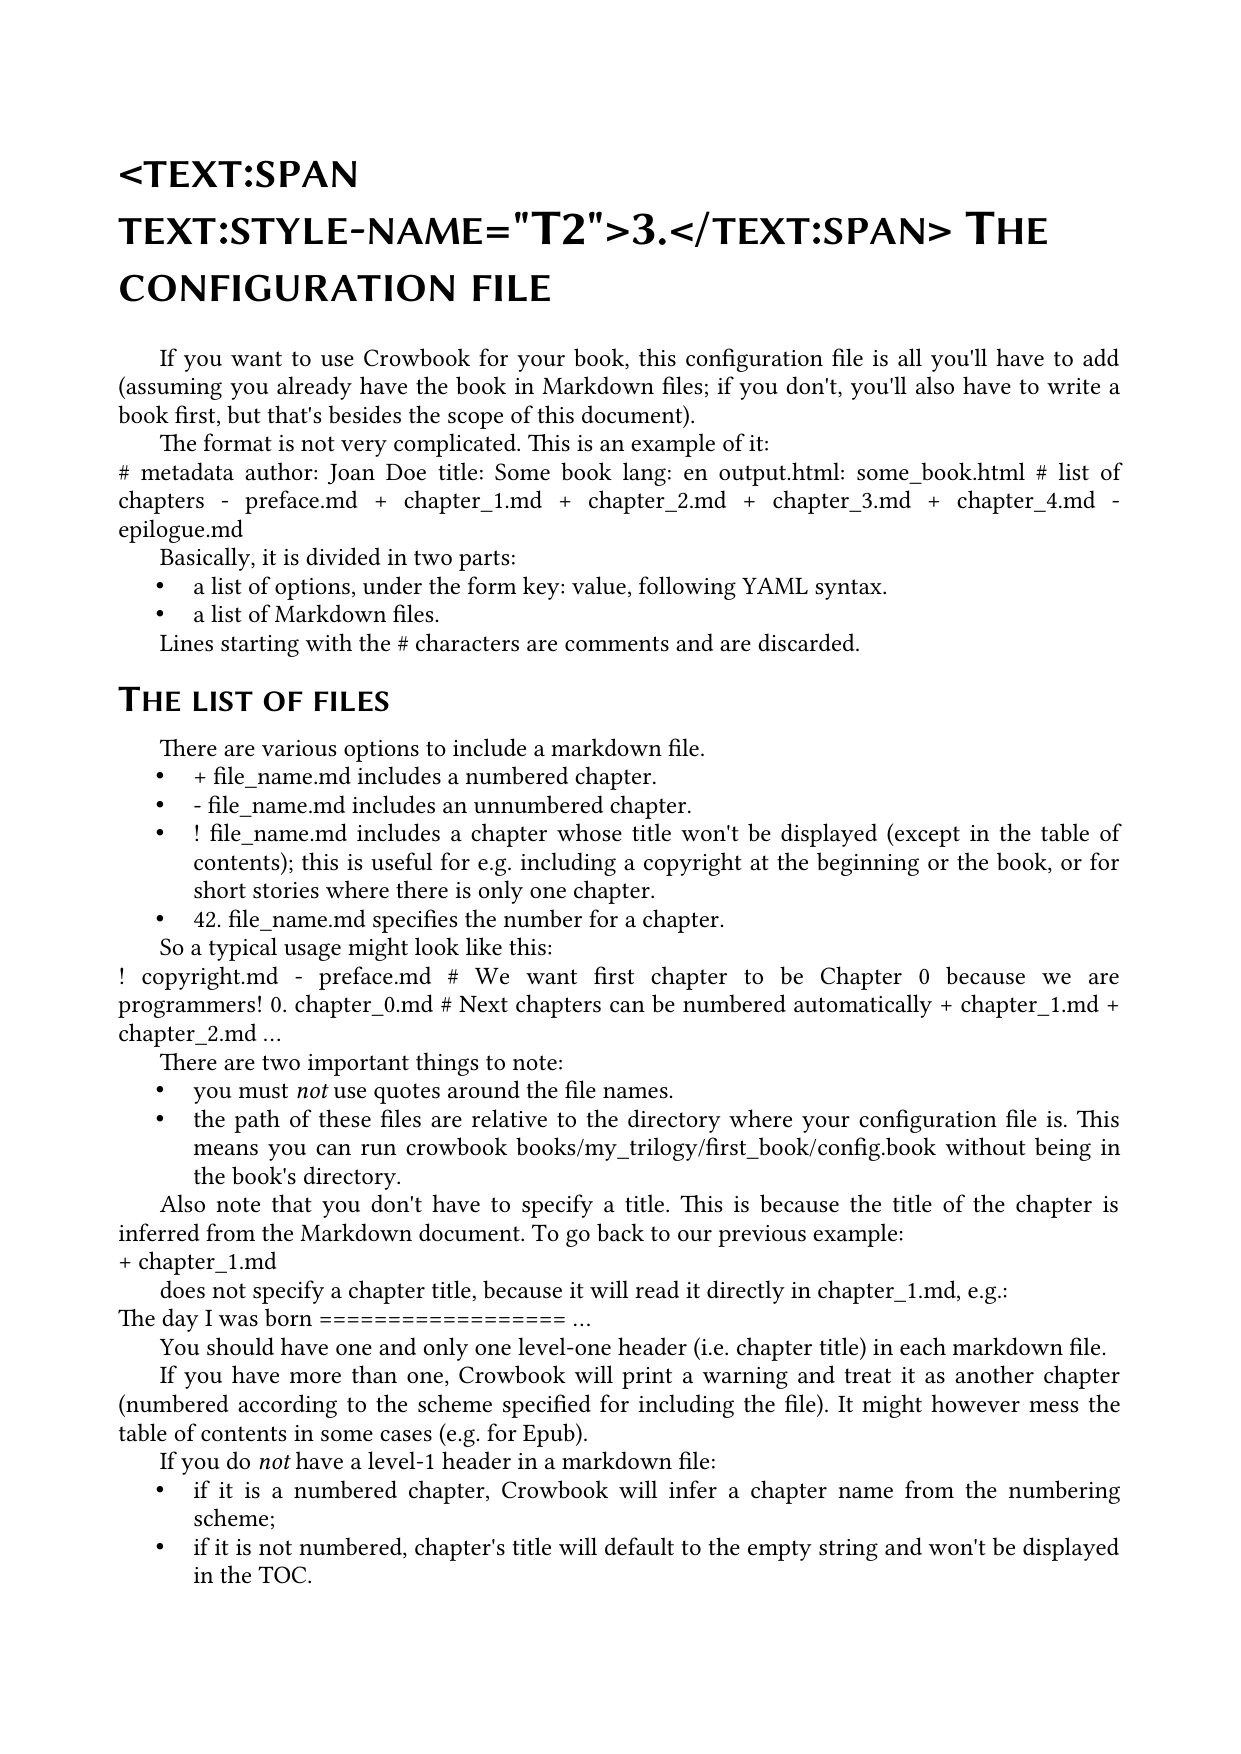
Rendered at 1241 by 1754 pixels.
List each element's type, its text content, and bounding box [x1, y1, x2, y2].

text Also note that you don't have to specify a title. This is because the title of the chapter is inferred from the Markdown document. To go back to our previous example: [118, 1190, 1122, 1247]
text The day I was born ================== ... [118, 1304, 1122, 1333]
text If you have more than one, Crowbook will print a warning and treat it as another chapter (numbered according to the scheme specified for including the file). It might however mess the table of contents in some cases (e.g. for Epub). [118, 1361, 1122, 1447]
text If you want to use Crowbook for your book, this configuration file is all you'll have to add (assuming you already have the book in Markdown files; if you don't, you'll also have to write a book first, but that's besides the scope of this document). [118, 343, 1122, 429]
text The format is not very complicated. This is an example of it: [118, 429, 1122, 458]
text There are various options to include a markdown file. [118, 733, 1122, 762]
list ! file_name.md includes a chapter whose title won't be displayed (except in the table of contents); this is useful for e.g. including a copyright at the beginning or the book, or for short stories where there is only one chapter. [156, 819, 1122, 905]
text Lines starting with the # characters are comments and are discarded. [118, 629, 1122, 657]
list a list of Markdown files. [156, 600, 1122, 629]
list you must not use quotes around the file names. [156, 1076, 1122, 1104]
text If you do not have a level-1 header in a markdown file: [118, 1447, 1122, 1476]
text So a typical usage might look like this: [118, 933, 1122, 962]
list if it is a numbered chapter, Crowbook will infer a chapter name from the numbering scheme; [156, 1476, 1122, 1533]
list 42. file_name.md specifies the number for a chapter. [156, 905, 1122, 933]
subtitle The list of files [118, 678, 1122, 721]
text There are two important things to note: [118, 1047, 1122, 1076]
list if it is not numbered, chapter's title will default to the empty string and won't be displayed in the TOC. [156, 1533, 1122, 1590]
text You should have one and only one level-one header (i.e. chapter title) in each markdown file. [118, 1333, 1122, 1361]
list + file_name.md includes a numbered chapter. [156, 762, 1122, 791]
list a list of options, under the form key: value, following YAML syntax. [156, 572, 1122, 600]
text + chapter_1.md [118, 1247, 1122, 1276]
list - file_name.md includes an unnumbered chapter. [156, 791, 1122, 819]
list the path of these files are relative to the directory where your configuration file is. This means you can run crowbook books/my_trilogy/first_book/config.book without being in the book's directory. [156, 1104, 1122, 1190]
text ! copyright.md - preface.md # We want first chapter to be Chapter 0 because we are programmers! 0. chapter_0.md # Next chapters can be numbered automatically + chapter_1.md + chapter_2.md ... [118, 962, 1122, 1047]
subtitle <text:span text:style-name="T2">3.</text:span> The configuration file [118, 143, 1122, 314]
text Basically, it is divided in two parts: [118, 543, 1122, 572]
text # metadata author: Joan Doe title: Some book lang: en output.html: some_book.html # list of chapters - preface.md + chapter_1.md + chapter_2.md + chapter_3.md + chapter_4.md - epilogue.md [118, 458, 1122, 543]
text does not specify a chapter title, because it will read it directly in chapter_1.md, e.g.: [118, 1276, 1122, 1304]
